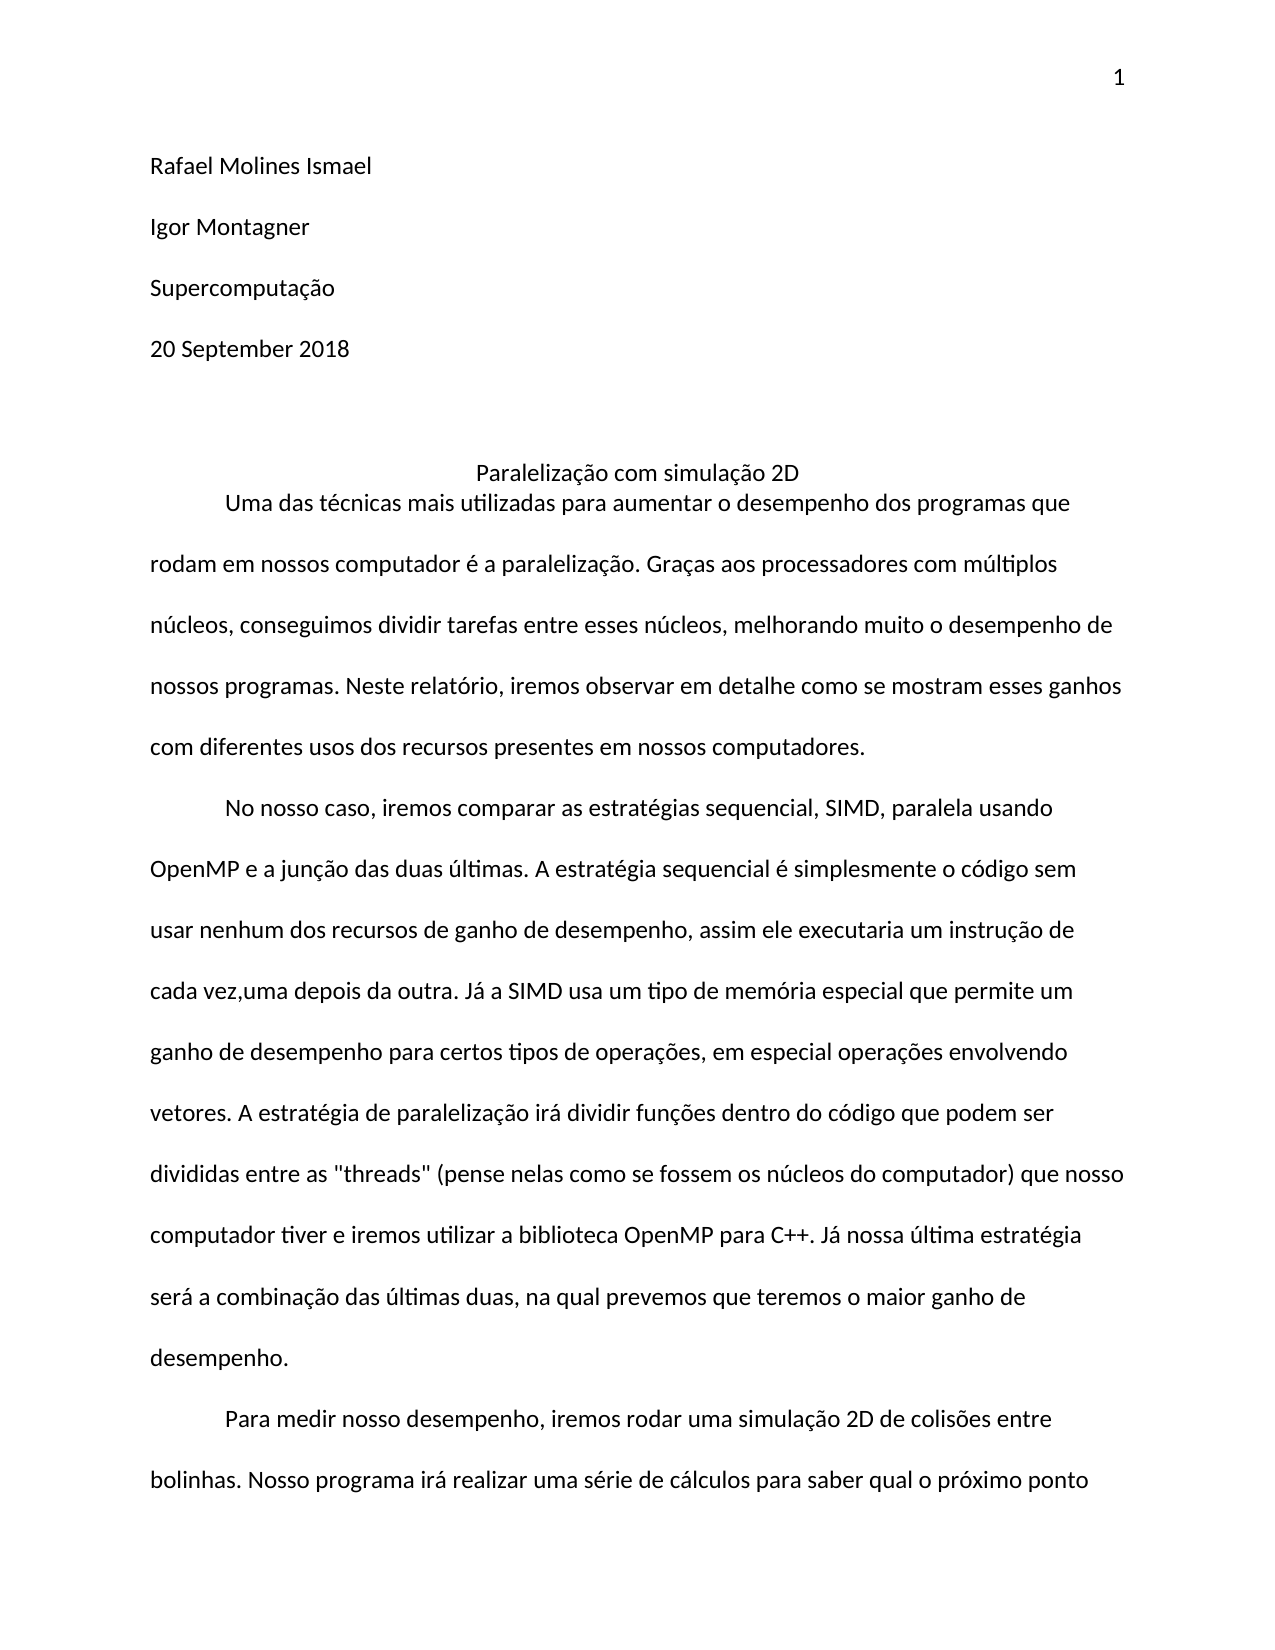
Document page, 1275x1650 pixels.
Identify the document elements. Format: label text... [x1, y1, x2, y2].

text No nosso caso, iremos comparar as estratégias sequencial, SIMD, paralela usando OpenMP e a junção das duas últimas. A estratégia sequencial é simplesmente o código sem usar nenhum dos recursos de ganho de desempenho, assim ele executaria um instrução de cada vez,uma depois da outra. Já a SIMD usa um tipo de memória especial que permite um ganho de desempenho para certos tipos de operações, em especial operações envolvendo vetores. A estratégia de paralelização irá dividir funções dentro do código que podem ser divididas entre as "threads" (pense nelas como se fossem os núcleos do computador) que nosso computador tiver e iremos utilizar a biblioteca OpenMP para C++. Já nossa última estratégia será a combinação das últimas duas, na qual prevemos que teremos o maior ganho de desempenho. [150, 792, 1125, 1372]
text Rafael Molines Ismael [150, 150, 1125, 181]
text Para medir nosso desempenho, iremos rodar uma simulação 2D de colisões entre bolinhas. Nosso programa irá realizar uma série de cálculos para saber qual o próximo ponto [150, 1403, 1125, 1494]
text Uma das técnicas mais utilizadas para aumentar o desempenho dos programas que rodam em nossos computador é a paralelização. Graças aos processadores com múltiplos núcleos, conseguimos dividir tarefas entre esses núcleos, melhorando muito o desempenho de nossos programas. Neste relatório, iremos observar em detalhe como se mostram esses ganhos com diferentes usos dos recursos presentes em nossos computadores. [150, 487, 1125, 762]
text Igor Montagner [150, 211, 1125, 242]
text 20 September 2018 [150, 333, 1125, 364]
text Supercomputação [150, 272, 1125, 303]
title Paralelização com simulação 2D [150, 457, 1125, 487]
